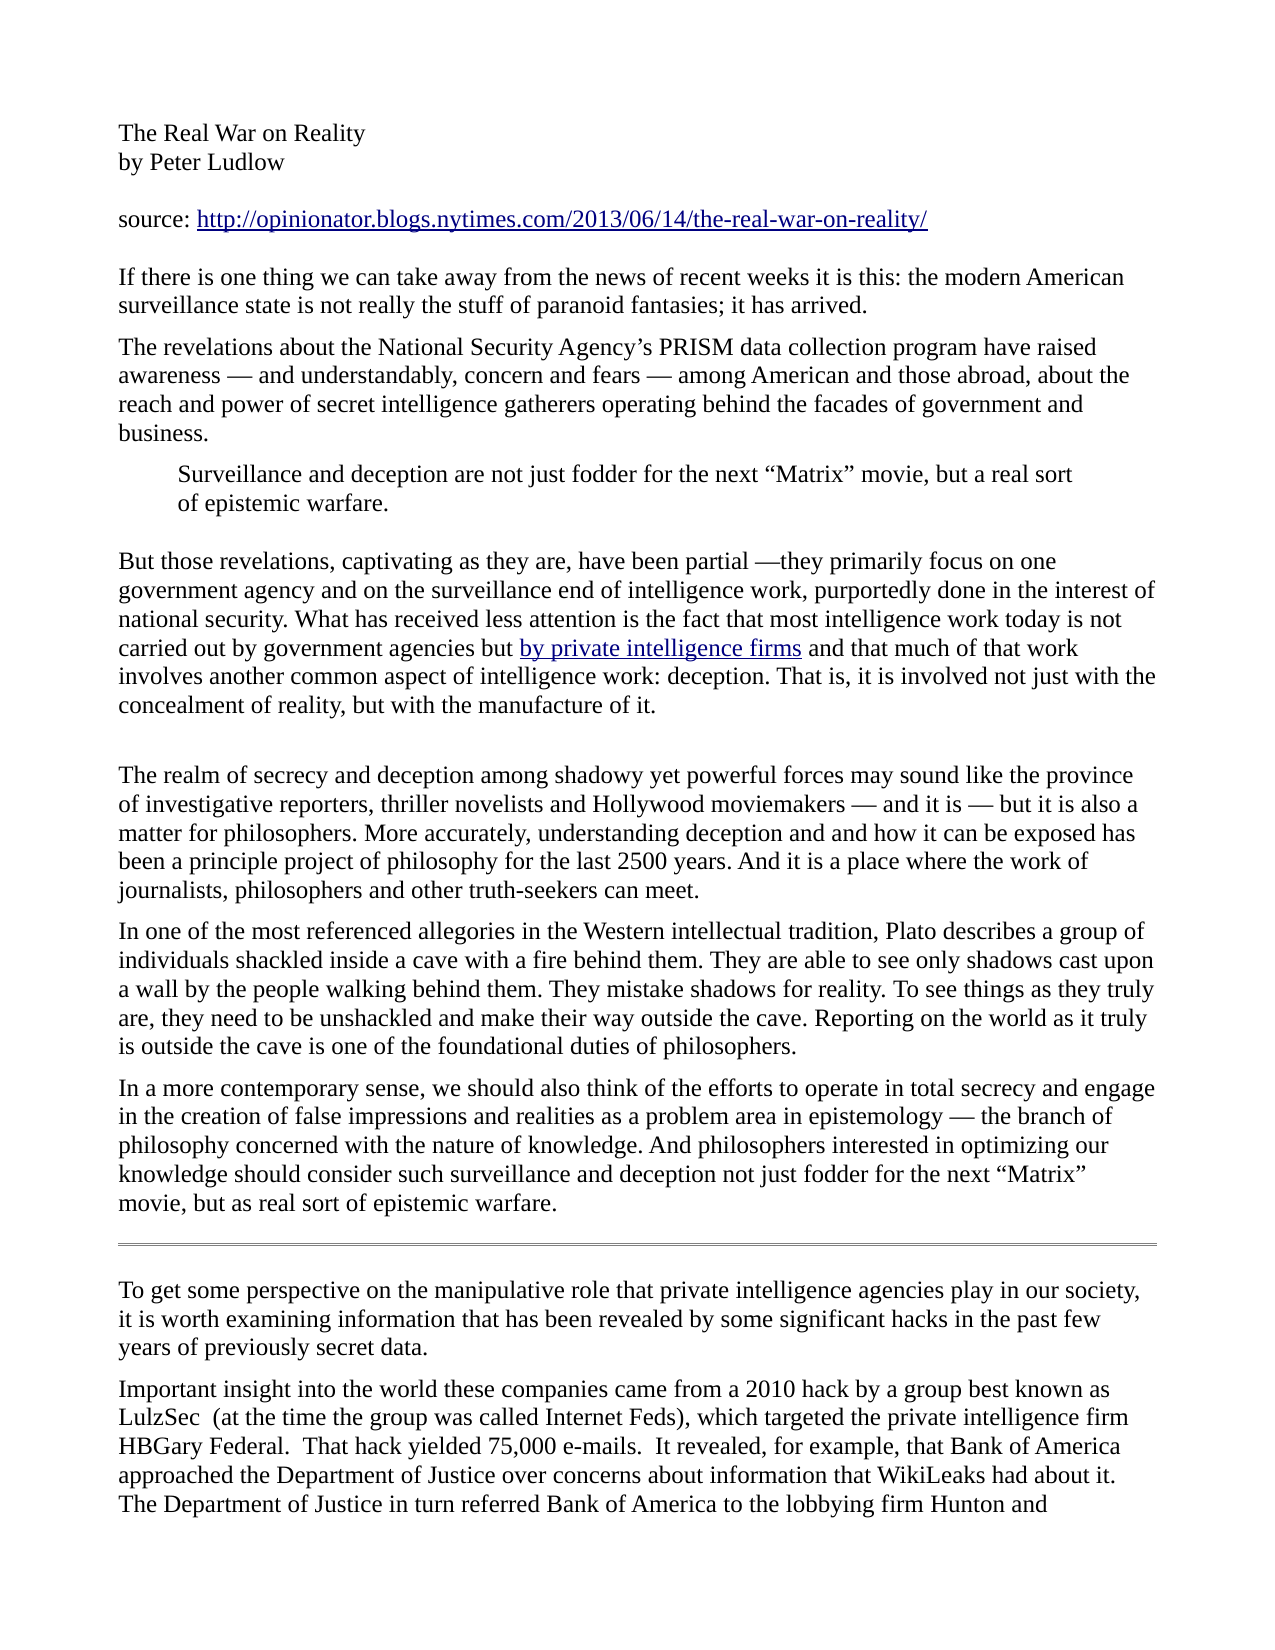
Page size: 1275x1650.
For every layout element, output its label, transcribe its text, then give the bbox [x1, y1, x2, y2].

text Important insight into the world these companies came from a 2010 hack by a group best known as LulzSec (at the time the group was called Internet Feds), which targeted the private intelligence firm HBGary Federal. That hack yielded 75,000 e-mails. It revealed, for example, that Bank of America approached the Department of Justice over concerns about information that WikiLeaks had about it. The Department of Justice in turn referred Bank of America to the lobbying firm Hunton and [118, 1374, 1157, 1517]
text To get some perspective on the manipulative role that private intelligence agencies play in our society, it is worth examining information that has been revealed by some significant hacks in the past few years of previously secret data. [118, 1275, 1157, 1361]
text In a more contemporary sense, we should also think of the efforts to operate in total secrecy and engage in the creation of false impressions and realities as a problem area in epistemology — the branch of philosophy concerned with the nature of knowledge. And philosophers interested in optimizing our knowledge should consider such surveillance and deception not just fodder for the next “Matrix” movie, but as real sort of epistemic warfare. [118, 1073, 1157, 1216]
text The Real War on Reality [118, 118, 1157, 147]
text The revelations about the National Security Agency’s PRISM data collection program have raised awareness — and understandably, concern and fears — among American and those abroad, about the reach and power of secret intelligence gatherers operating behind the facades of government and business. [118, 332, 1157, 447]
text In one of the most referenced allegories in the Western intellectual tradition, Plato describes a group of individuals shackled inside a cave with a fire behind them. They are able to see only shadows cast upon a wall by the people walking behind them. They mistake shadows for reality. To see things as they truly are, they need to be unshackled and make their way outside the cave. Reporting on the world as it truly is outside the cave is one of the foundational duties of philosophers. [118, 916, 1157, 1060]
text Surveillance and deception are not just fodder for the next “Matrix” movie, but a real sort of epistemic warfare. [177, 459, 1098, 517]
text But those revelations, captivating as they are, have been partial —they primarily focus on one government agency and on the surveillance end of intelligence work, purportedly done in the interest of national security. What has received less attention is the fact that most intelligence work today is not carried out by government agencies but by private intelligence firms and that much of that work involves another common aspect of intelligence work: deception. That is, it is involved not just with the concealment of reality, but with the manufacture of it. [118, 546, 1157, 719]
text The realm of secrecy and deception among shadowy yet powerful forces may sound like the province of investigative reporters, thriller novelists and Hollywood moviemakers — and it is — but it is also a matter for philosophers. More accurately, understanding deception and and how it can be exposed has been a principle project of philosophy for the last 2500 years. And it is a place where the work of journalists, philosophers and other truth-seekers can meet. [118, 760, 1157, 904]
text source: http://opinionator.blogs.nytimes.com/2013/06/14/the-real-war-on-reality/ [118, 204, 1157, 233]
text by Peter Ludlow [118, 147, 1157, 176]
text If there is one thing we can take away from the news of recent weeks it is this: the modern American surveillance state is not really the stuff of paranoid fantasies; it has arrived. [118, 262, 1157, 319]
